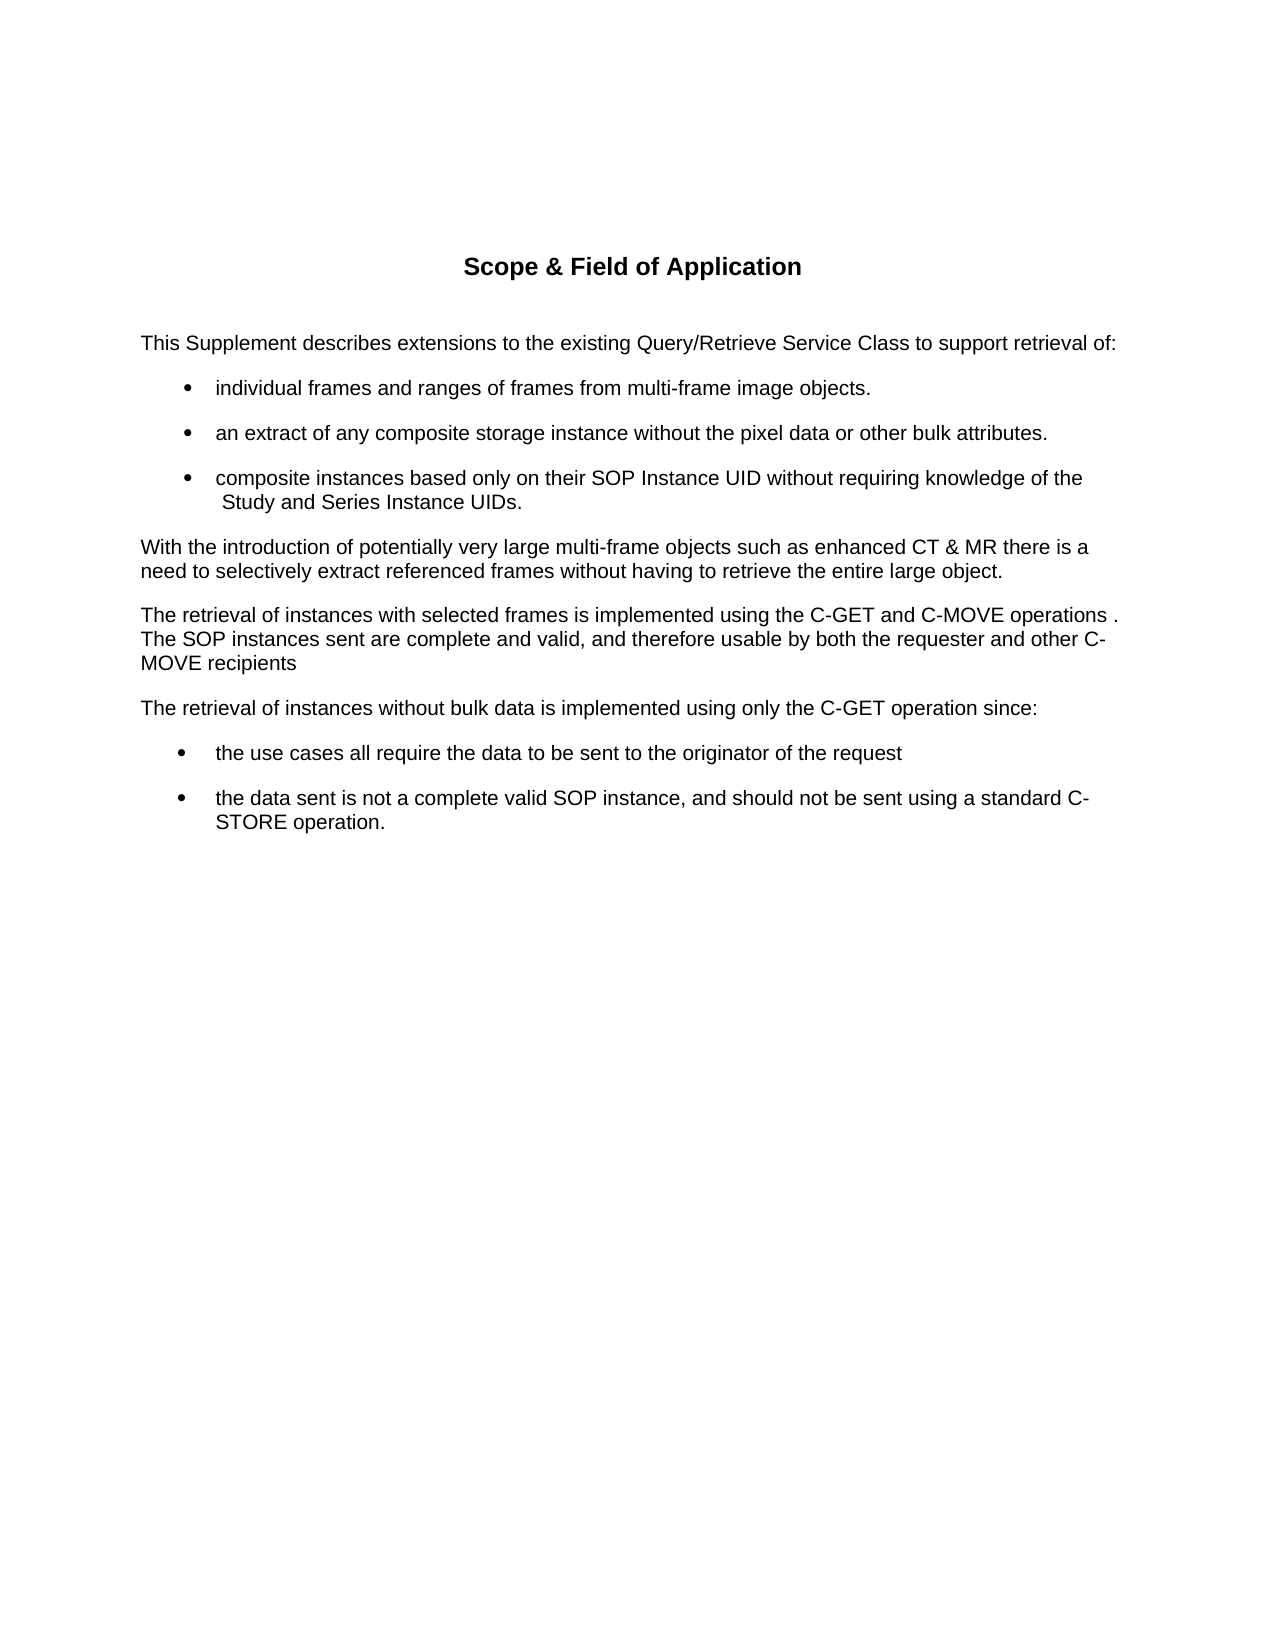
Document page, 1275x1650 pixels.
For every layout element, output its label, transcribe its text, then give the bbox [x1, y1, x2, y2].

text The retrieval of instances without bulk data is implemented using only the C-GET operation since: [140, 696, 1125, 720]
text With the introduction of potentially very large multi-frame objects such as enhanced CT & MR there is a need to selectively extract referenced frames without having to retrieve the entire large object. [140, 534, 1125, 582]
list an extract of any composite storage instance without the pixel data or other bulk attributes. [184, 421, 1125, 445]
list the use cases all require the data to be sent to the originator of the request [178, 741, 1125, 765]
subtitle Scope & Field of Application [140, 252, 1125, 281]
text This Supplement describes extensions to the existing Query/Retrieve Service Class to support retrieval of: [140, 331, 1125, 355]
list individual frames and ranges of frames from multi-frame image objects. [184, 376, 1125, 400]
text The retrieval of instances with selected frames is implemented using the C-GET and C-MOVE operations . The SOP instances sent are complete and valid, and therefore usable by both the requester and other C-MOVE recipients [140, 603, 1125, 675]
list composite instances based only on their SOP Instance UID without requiring knowledge of the Study and Series Instance UIDs. [184, 466, 1125, 514]
list the data sent is not a complete valid SOP instance, and should not be sent using a standard C-STORE operation. [178, 786, 1125, 834]
